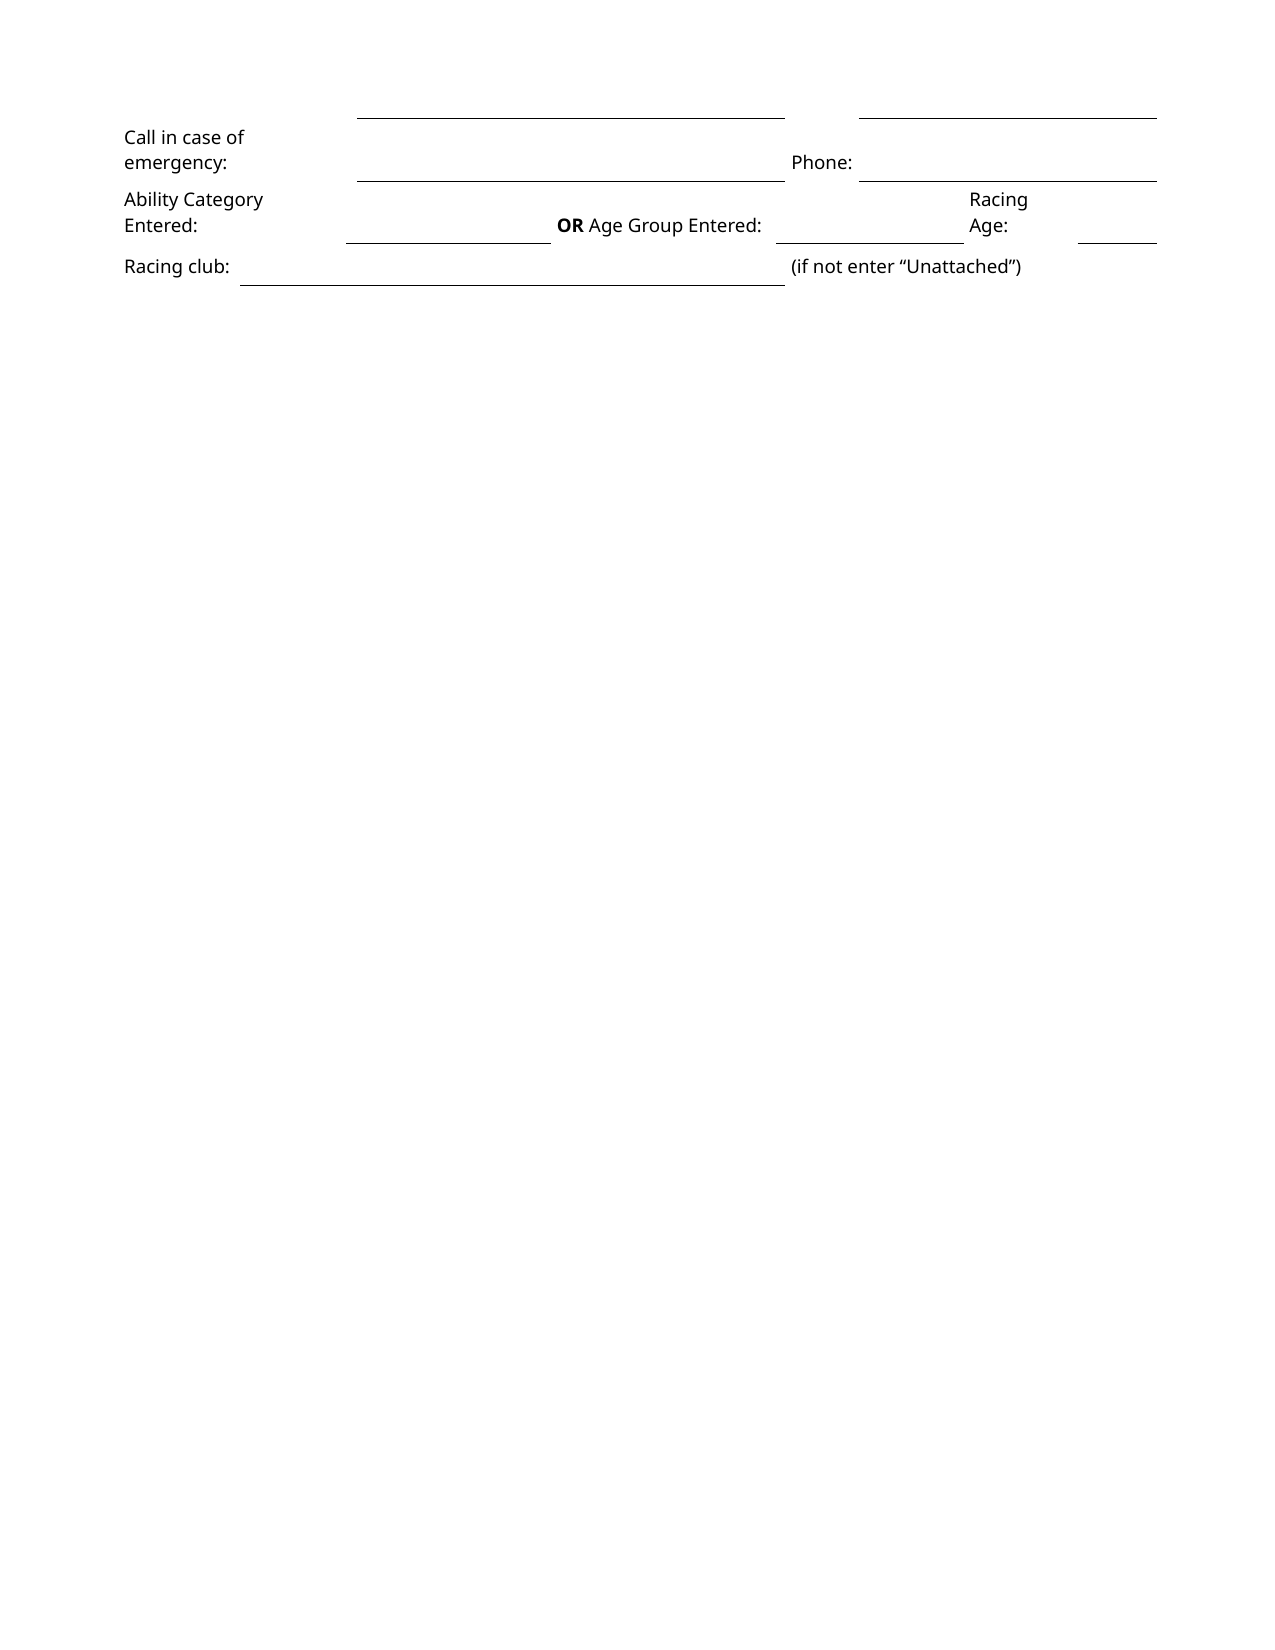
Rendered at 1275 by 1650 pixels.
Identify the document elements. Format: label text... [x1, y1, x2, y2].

table_cell (if not enter “Unattached”) [785, 243, 1157, 285]
table_cell [776, 181, 963, 243]
table_cell Phone: [785, 118, 859, 181]
table_cell Ability Category Entered: [118, 181, 346, 243]
table_cell [346, 181, 551, 243]
table_cell [859, 119, 1157, 181]
table_cell Racing club: [118, 243, 240, 285]
table_cell Call in case of emergency: [118, 118, 357, 181]
table_cell [240, 243, 785, 285]
table_cell [1078, 182, 1157, 243]
table_cell Racing Age: [964, 182, 1077, 243]
table_cell [357, 119, 785, 181]
table_cell OR Age Group Entered: [551, 182, 776, 243]
